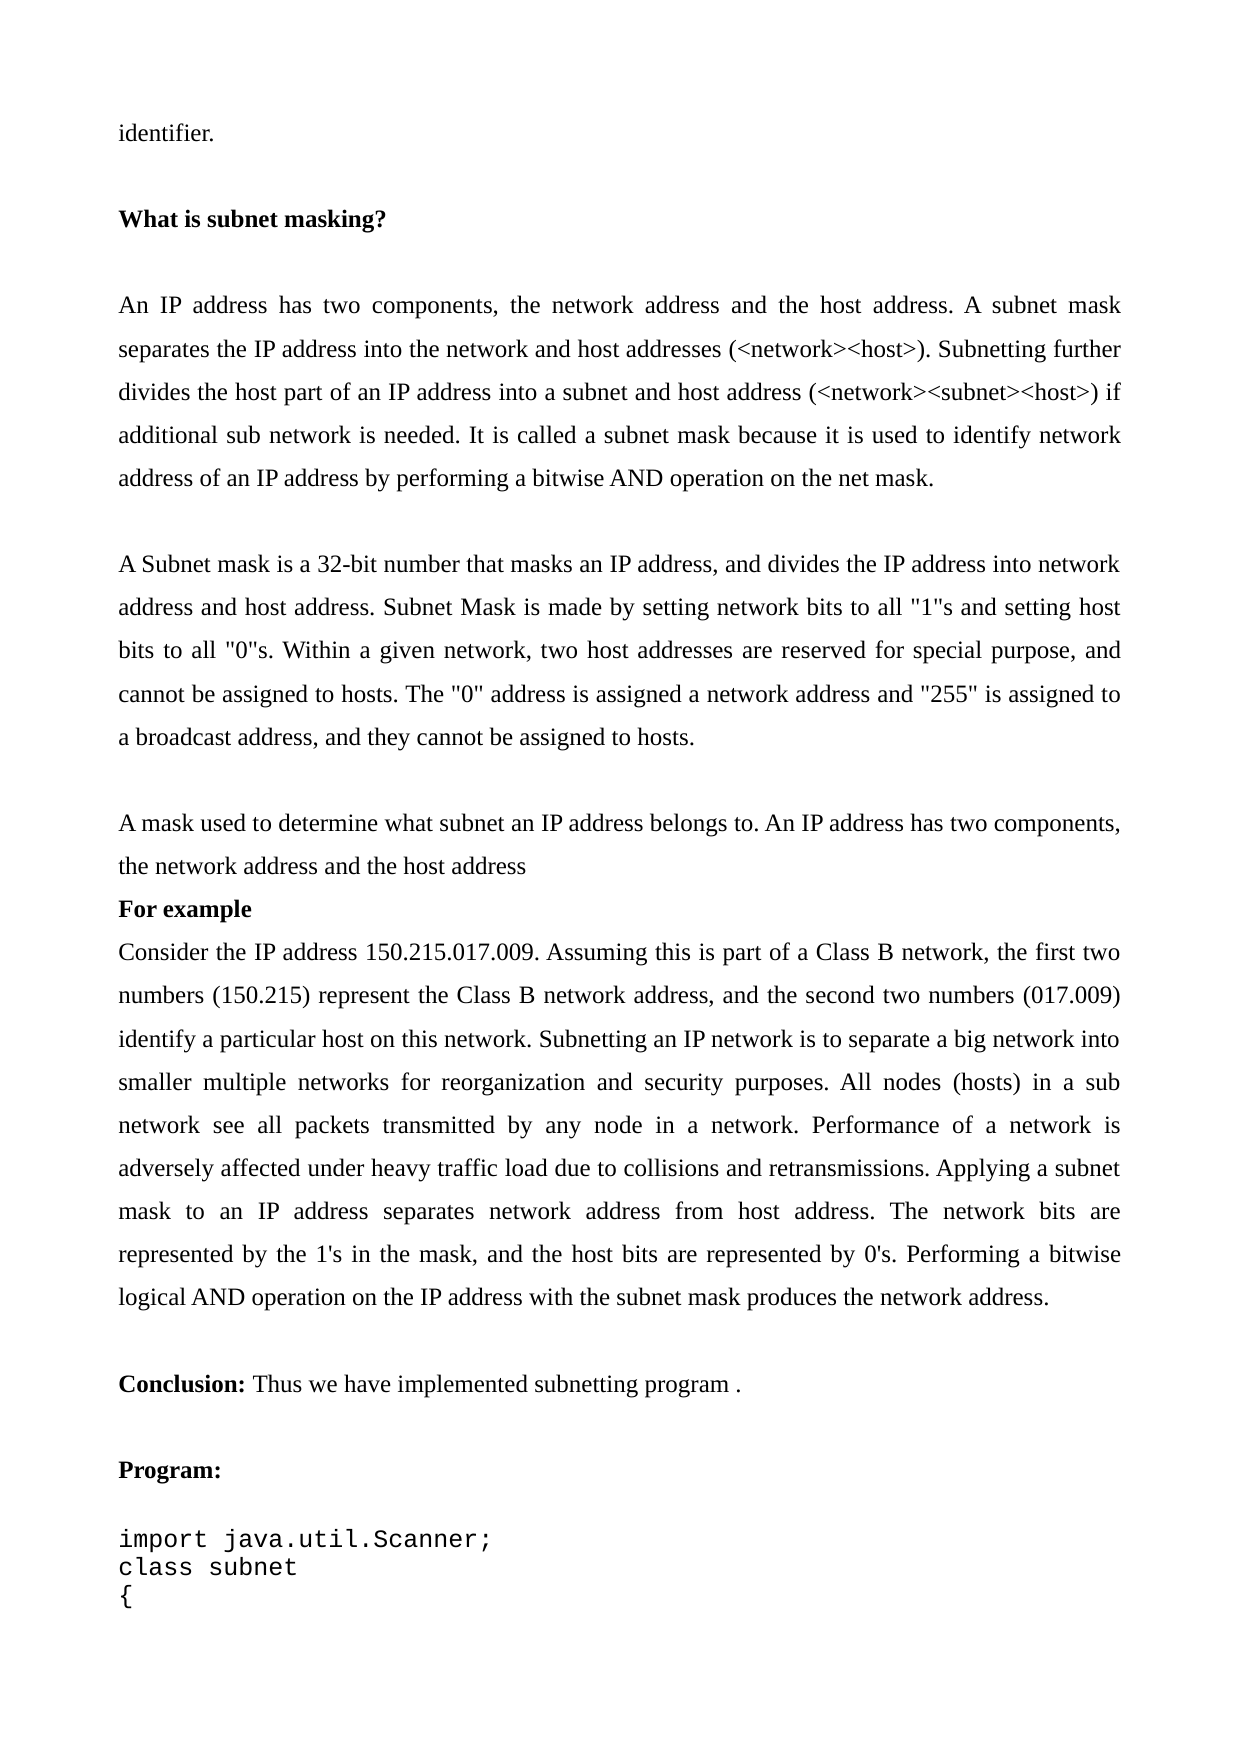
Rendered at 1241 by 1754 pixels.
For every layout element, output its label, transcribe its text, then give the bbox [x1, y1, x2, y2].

text { [118, 1583, 1122, 1611]
text import java.util.Scanner; [118, 1526, 1122, 1555]
text What is subnet masking? [118, 204, 1122, 233]
text Program: [118, 1455, 1122, 1484]
text An IP address has two components, the network address and the host address. A subnet mask separates the IP address into the network and host addresses (<network><host>). Subnetting further divides the host part of an IP address into a subnet and host address (<network><subnet><host>) if additional sub network is needed. It is called a subnet mask because it is used to identify network address of an IP address by performing a bitwise AND operation on the net mask. [118, 291, 1122, 492]
text For example [118, 894, 1122, 923]
text Consider the IP address 150.215.017.009. Assuming this is part of a Class B network, the first two numbers (150.215) represent the Class B network address, and the second two numbers (017.009) identify a particular host on this network. Subnetting an IP network is to separate a big network into smaller multiple networks for reorganization and security purposes. All nodes (hosts) in a sub network see all packets transmitted by any node in a network. Performance of a network is adversely affected under heavy traffic load due to collisions and retransmissions. Applying a subnet mask to an IP address separates network address from host address. The network bits are represented by the 1's in the mask, and the host bits are represented by 0's. Performing a bitwise logical AND operation on the IP address with the subnet mask produces the network address. [118, 937, 1122, 1311]
text Conclusion: Thus we have implemented subnetting program . [118, 1369, 1122, 1397]
text A mask used to determine what subnet an IP address belongs to. An IP address has two components, the network address and the host address [118, 808, 1122, 880]
text A Subnet mask is a 32-bit number that masks an IP address, and divides the IP address into network address and host address. Subnet Mask is made by setting network bits to all "1"s and setting host bits to all "0"s. Within a given network, two host addresses are reserved for special purpose, and cannot be assigned to hosts. The "0" address is assigned a network address and "255" is assigned to a broadcast address, and they cannot be assigned to hosts. [118, 549, 1122, 751]
text identifier. [118, 118, 1122, 147]
text class subnet [118, 1555, 1122, 1583]
